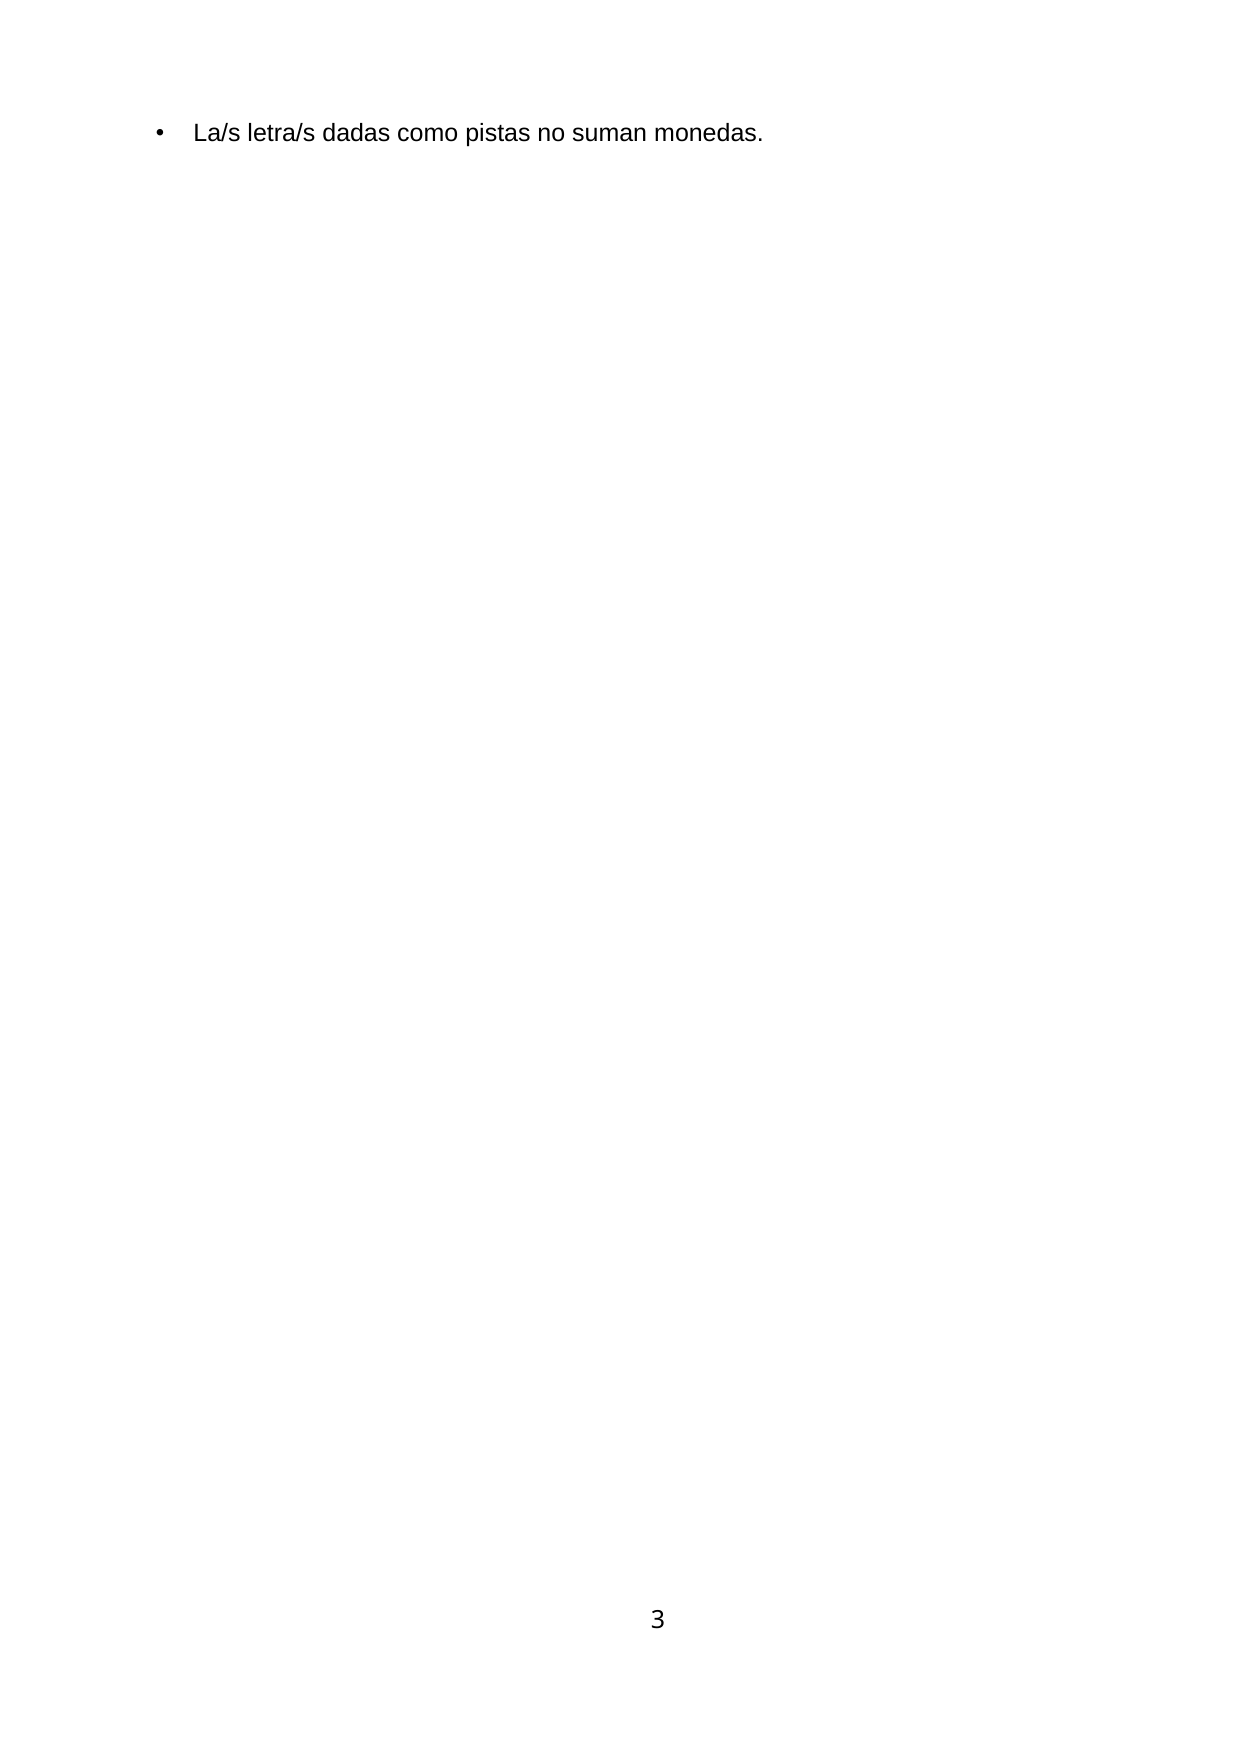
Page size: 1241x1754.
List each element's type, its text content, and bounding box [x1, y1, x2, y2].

list La/s letra/s dadas como pistas no suman monedas. [156, 118, 1122, 147]
